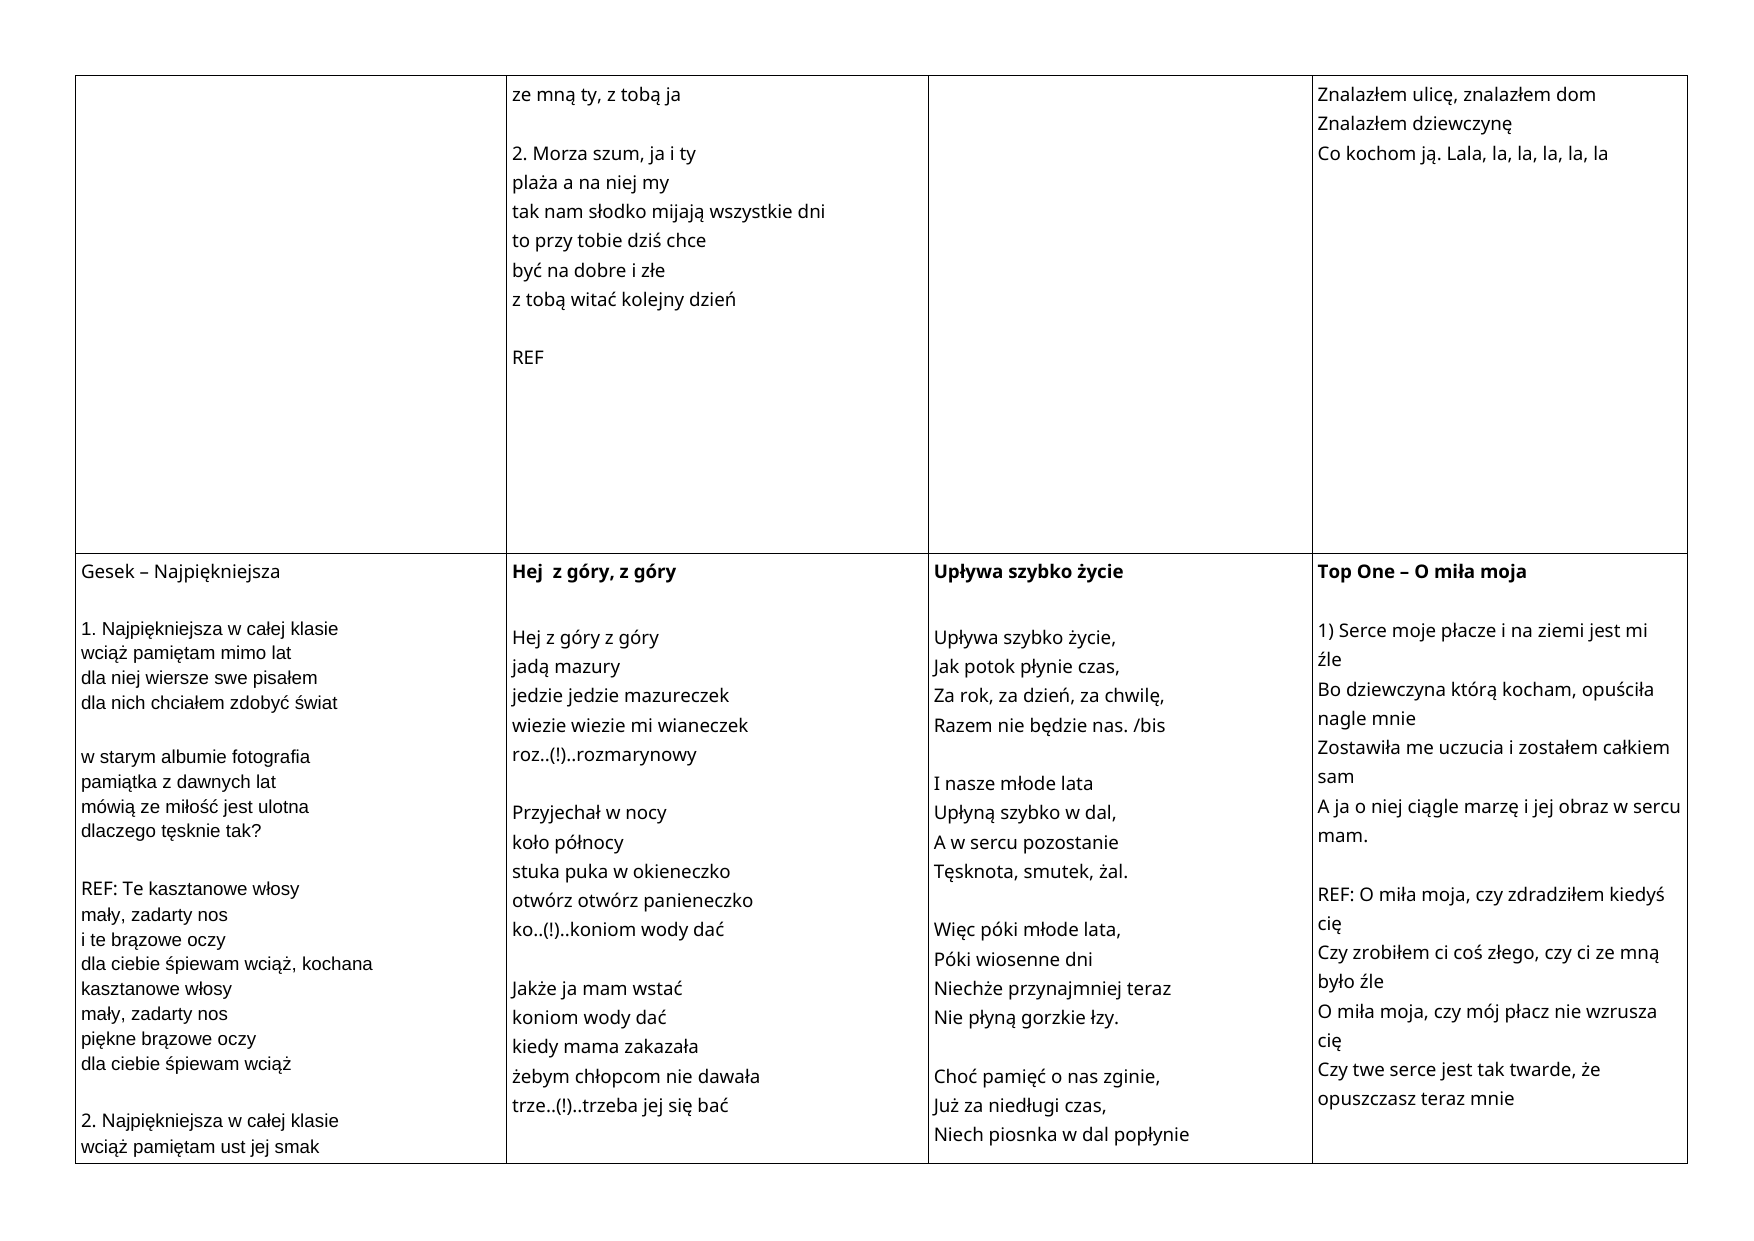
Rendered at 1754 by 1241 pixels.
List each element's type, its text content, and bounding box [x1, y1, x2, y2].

table_cell Top One – O miła moja 1) Serce moje płacze i na ziemi jest mi źle Bo dziewczyna którą kocham, opuściła nagle mnie Zostawiła me uczucia i zostałem całkiem sam A ja o niej ciągle marzę i jej obraz w sercu mam. REF: O miła moja, czy zdradziłem kiedyś cię Czy zrobiłem ci coś złego, czy ci ze mną było źle O miła moja, czy mój płacz nie wzrusza cię Czy twe serce jest tak twarde, że opuszczasz teraz mnie [1313, 554, 1687, 1163]
table_cell Hej z góry, z góry Hej z góry z góry jadą mazury jedzie jedzie mazureczek wiezie wiezie mi wianeczek roz..(!)..rozmarynowy Przyjechał w nocy koło północy stuka puka w okieneczko otwórz otwórz panieneczko ko..(!)..koniom wody dać Jakże ja mam wstać koniom wody dać kiedy mama zakazała żebym chłopcom nie dawała trze..(!)..trzeba jej się bać [507, 554, 928, 1163]
table_cell Gesek – Najpiękniejsza 1. Najpiękniejsza w całej klasie wciąż pamiętam mimo lat dla niej wiersze swe pisałem dla nich chciałem zdobyć świat w starym albumie fotografia pamiątka z dawnych lat mówią ze miłość jest ulotna dlaczego tęsknie tak? REF: Te kasztanowe włosy mały, zadarty nos i te brązowe oczy dla ciebie śpiewam wciąż, kochana kasztanowe włosy mały, zadarty nos piękne brązowe oczy dla ciebie śpiewam wciąż 2. Najpiękniejsza w całej klasie wciąż pamiętam ust jej smak [76, 554, 506, 1163]
table_cell ze mną ty, z tobą ja 2. Morza szum, ja i ty plaża a na niej my tak nam słodko mijają wszystkie dni to przy tobie dziś chce być na dobre i złe z tobą witać kolejny dzień REF [507, 76, 928, 553]
table_cell Upływa szybko życie Upływa szybko życie, Jak potok płynie czas, Za rok, za dzień, za chwilę, Razem nie będzie nas. /bis I nasze młode lata Upłyną szybko w dal, A w sercu pozostanie Tęsknota, smutek, żal. Więc póki młode lata, Póki wiosenne dni Niechże przynajmniej teraz Nie płyną gorzkie łzy. Choć pamięć o nas zginie, Już za niedługi czas, Niech piosnka w dal popłynie [929, 554, 1312, 1163]
table_cell [929, 76, 1312, 553]
table_cell [76, 76, 506, 553]
table_cell Znalazłem ulicę, znalazłem dom Znalazłem dziewczynę Co kochom ją. Lala, la, la, la, la, la [1313, 76, 1687, 553]
